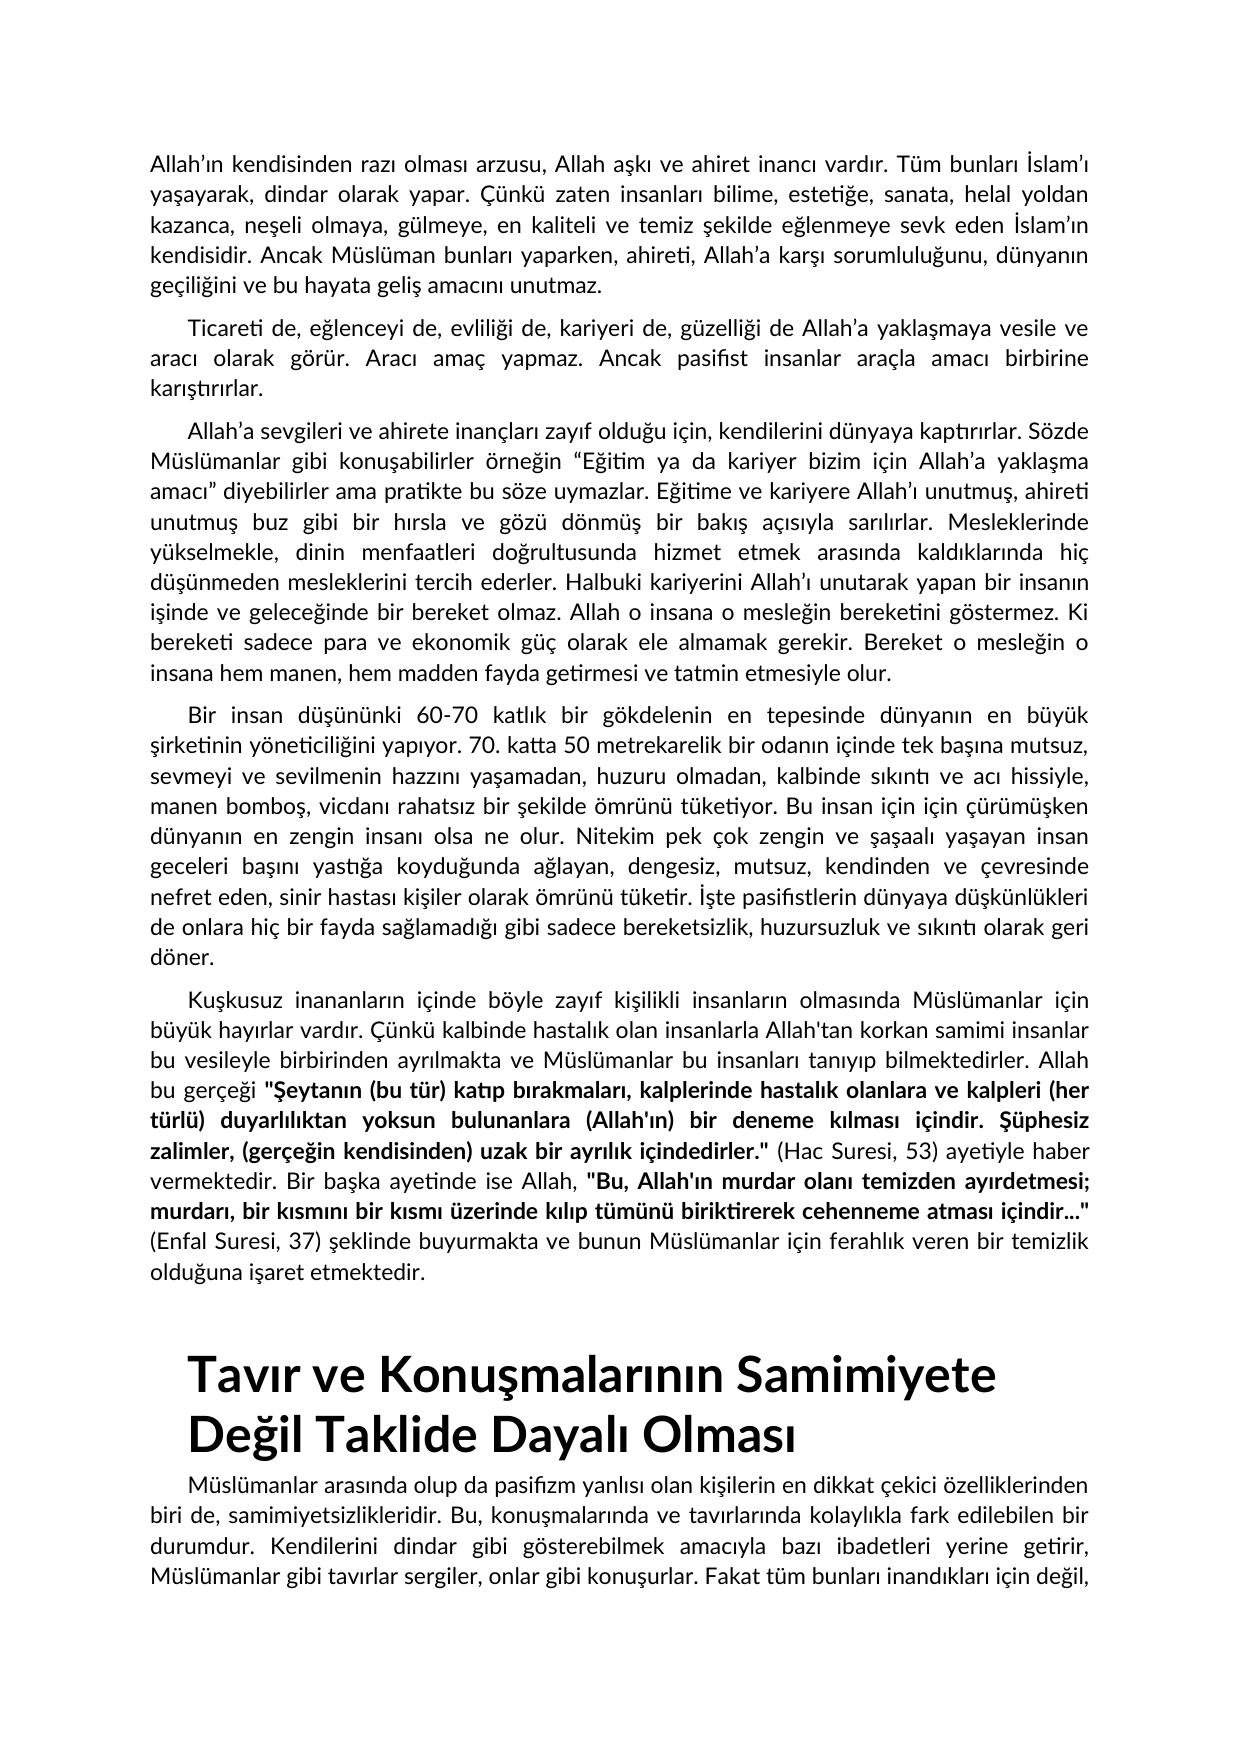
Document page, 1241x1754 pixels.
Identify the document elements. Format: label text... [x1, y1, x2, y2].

text Allah’a sevgileri ve ahirete inançları zayıf olduğu için, kendilerini dünyaya kaptırırlar. Sözde Müslümanlar gibi konuşabilirler örneğin “Eğitim ya da kariyer bizim için Allah’a yaklaşma amacı” diyebilirler ama pratikte bu söze uymazlar. Eğitime ve kariyere Allah’ı unutmuş, ahireti unutmuş buz gibi bir hırsla ve gözü dönmüş bir bakış açısıyla sarılırlar. Mesleklerinde yükselmekle, dinin menfaatleri doğrultusunda hizmet etmek arasında kaldıklarında hiç düşünmeden mesleklerini tercih ederler. Halbuki kariyerini Allah’ı unutarak yapan bir insanın işinde ve geleceğinde bir bereket olmaz. Allah o insana o mesleğin bereketini göstermez. Ki bereketi sadece para ve ekonomik güç olarak ele almamak gerekir. Bereket o mesleğin o insana hem manen, hem madden fayda getirmesi ve tatmin etmesiyle olur. [150, 417, 1090, 686]
text Bir insan düşününki 60-70 katlık bir gökdelenin en tepesinde dünyanın en büyük şirketinin yöneticiliğini yapıyor. 70. katta 50 metrekarelik bir odanın içinde tek başına mutsuz, sevmeyi ve sevilmenin hazzını yaşamadan, huzuru olmadan, kalbinde sıkıntı ve acı hissiyle, manen bomboş, vicdanı rahatsız bir şekilde ömrünü tüketiyor. Bu insan için için çürümüşken dünyanın en zengin insanı olsa ne olur. Nitekim pek çok zengin ve şaşaalı yaşayan insan geceleri başını yastığa koyduğunda ağlayan, dengesiz, mutsuz, kendinden ve çevresinde nefret eden, sinir hastası kişiler olarak ömrünü tüketir. İşte pasifistlerin dünyaya düşkünlükleri de onlara hiç bir fayda sağlamadığı gibi sadece bereketsizlik, huzursuzluk ve sıkıntı olarak geri döner. [150, 701, 1090, 970]
text Kuşkusuz inananların içinde böyle zayıf kişilikli insanların olmasında Müslümanlar için büyük hayırlar vardır. Çünkü kalbinde hastalık olan insanlarla Allah'tan korkan samimi insanlar bu vesileyle birbirinden ayrılmakta ve Müslümanlar bu insanları tanıyıp bilmektedirler. Allah bu gerçeği "Şeytanın (bu tür) katıp bırakmaları, kalplerinde hastalık olanlara ve kalpleri (her türlü) duyarlılıktan yoksun bulunanlara (Allah'ın) bir deneme kılması içindir. Şüphesiz zalimler, (gerçeğin kendisinden) uzak bir ayrılık içindedirler." (Hac Suresi, 53) ayetiyle haber vermektedir. Bir başka ayetinde ise Allah, "Bu, Allah'ın murdar olanı temizden ayırdetmesi; murdarı, bir kısmını bir kısmı üzerinde kılıp tümünü biriktirerek cehenneme atması içindir..." (Enfal Suresi, 37) şeklinde buyurmakta ve bunun Müslümanlar için ferahlık veren bir temizlik olduğuna işaret etmektedir. [150, 985, 1090, 1285]
text Ticareti de, eğlenceyi de, evliliği de, kariyeri de, güzelliği de Allah’a yaklaşmaya vesile ve aracı olarak görür. Aracı amaç yapmaz. Ancak pasifist insanlar araçla amacı birbirine karıştırırlar. [150, 313, 1090, 401]
text Allah’ın kendisinden razı olması arzusu, Allah aşkı ve ahiret inancı vardır. Tüm bunları İslam’ı yaşayarak, dindar olarak yapar. Çünkü zaten insanları bilime, estetiğe, sanata, helal yoldan kazanca, neşeli olmaya, gülmeye, en kaliteli ve temiz şekilde eğlenmeye sevk eden İslam’ın kendisidir. Ancak Müslüman bunları yaparken, ahireti, Allah’a karşı sorumluluğunu, dünyanın geçiliğini ve bu hayata geliş amacını unutmaz. [150, 150, 1090, 298]
text Müslümanlar arasında olup da pasifizm yanlısı olan kişilerin en dikkat çekici özelliklerinden biri de, samimiyetsizlikleridir. Bu, konuşmalarında ve tavırlarında kolaylıkla fark edilebilen bir durumdur. Kendilerini dindar gibi gösterebilmek amacıyla bazı ibadetleri yerine getirir, Müslümanlar gibi tavırlar sergiler, onlar gibi konuşurlar. Fakat tüm bunları inandıkları için değil, [150, 1471, 1090, 1589]
subtitle Tavır ve Konuşmalarının Samimiyete Değil Taklide Dayalı Olması [187, 1343, 1090, 1463]
